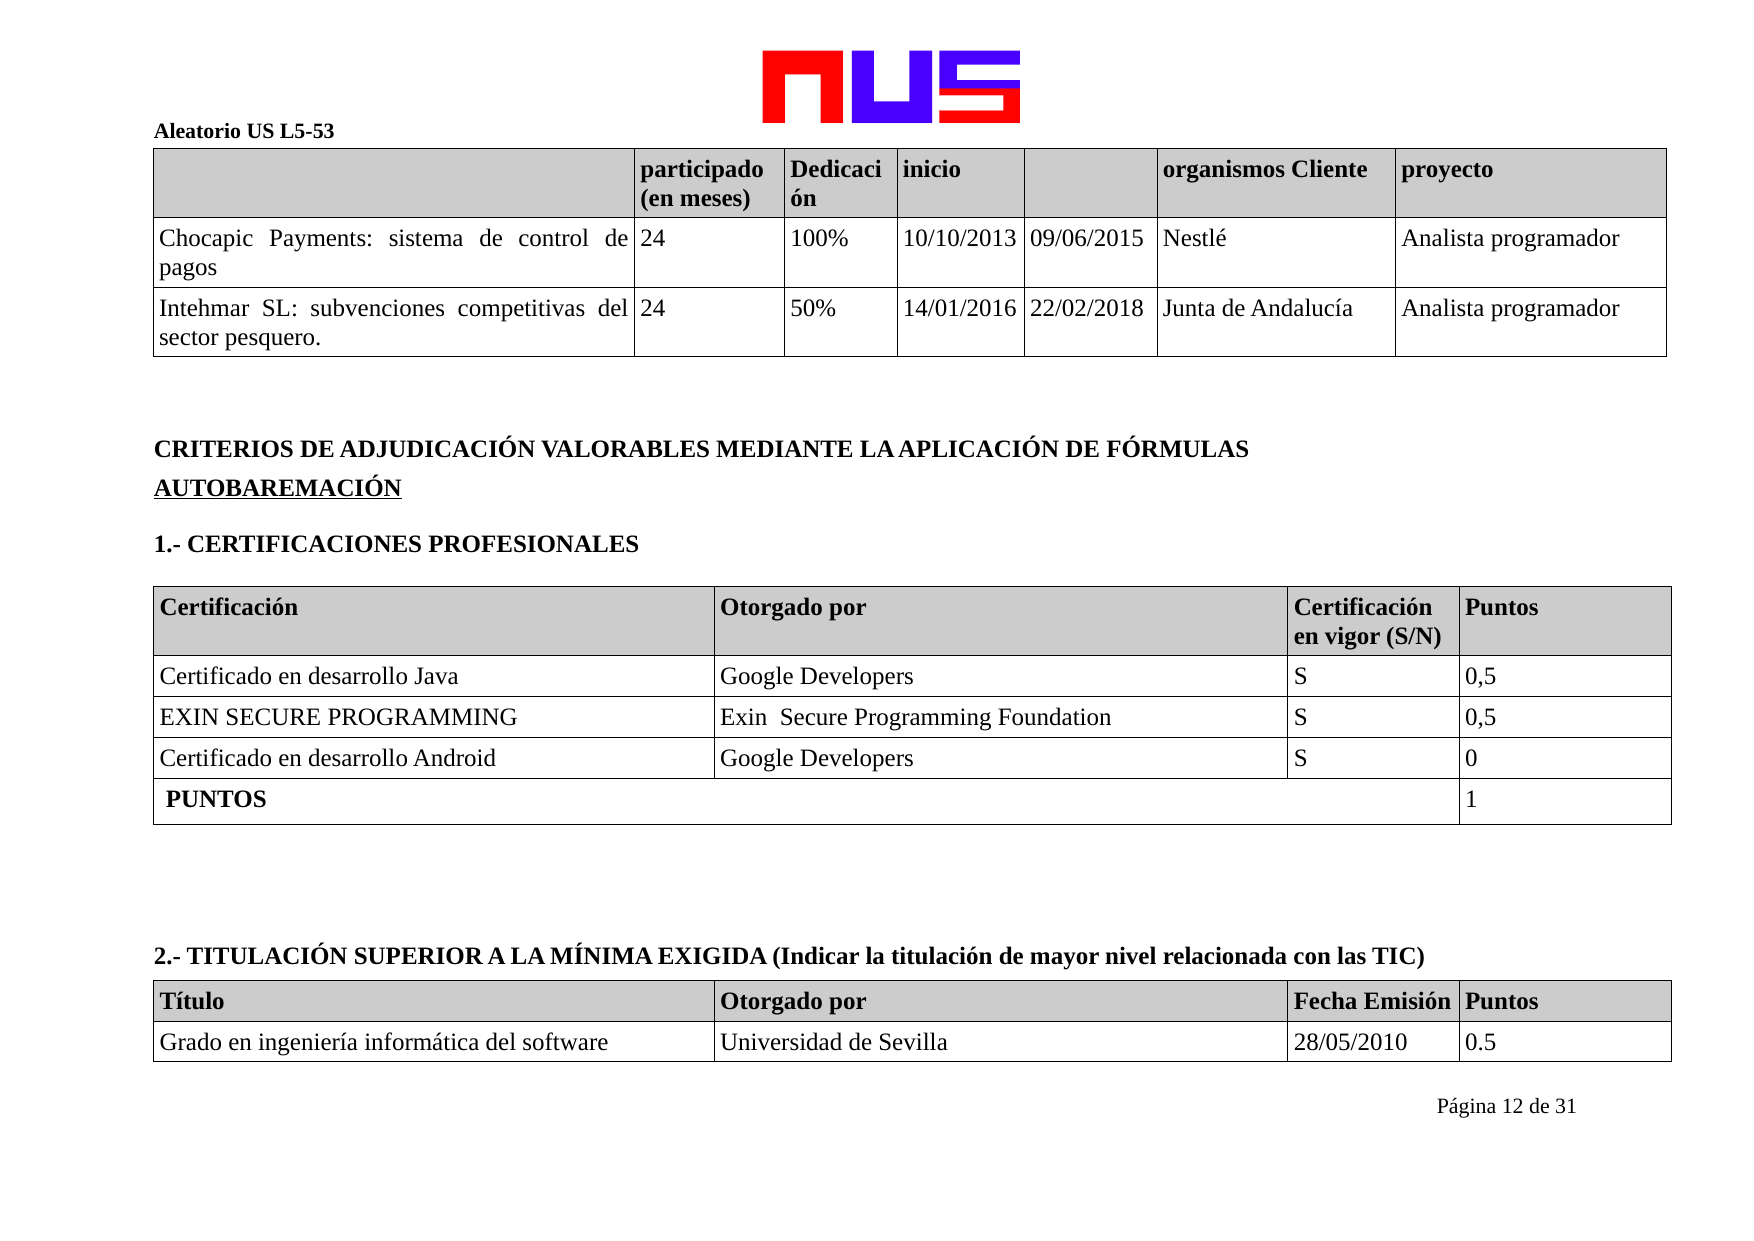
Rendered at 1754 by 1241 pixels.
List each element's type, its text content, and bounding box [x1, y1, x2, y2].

table_cell 28/05/2010 [1288, 1022, 1459, 1061]
table_cell Exin Secure Programming Foundation [715, 697, 1287, 737]
table_cell S [1288, 738, 1459, 777]
text 2.- TITULACIÓN SUPERIOR A LA MÍNIMA EXIGIDA (Indicar la titulación de mayor nivel relacionada con las TIC) [153, 941, 1577, 970]
table_cell 100% [785, 218, 897, 287]
table_cell 24 [635, 288, 784, 356]
table_cell 24 [635, 218, 784, 287]
table_header organismos Cliente [1158, 149, 1395, 217]
table_cell Analista programador [1396, 218, 1666, 287]
table_cell Google Developers [715, 656, 1287, 696]
table_header participado (en meses) [635, 149, 784, 217]
table_cell Grado en ingeniería informática del software [154, 1022, 714, 1061]
table_cell Google Developers [715, 738, 1287, 777]
table_cell Certificado en desarrollo Android [154, 738, 714, 777]
table_header Otorgado por [715, 981, 1287, 1021]
table_header Certificación [154, 587, 714, 655]
table_cell Chocapic Payments: sistema de control de pagos [154, 218, 634, 287]
table_header [154, 149, 634, 217]
table_header Puntos [1460, 981, 1671, 1021]
table_header inicio [898, 149, 1024, 217]
table_cell Junta de Andalucía [1158, 288, 1395, 356]
table_cell 50% [785, 288, 897, 356]
table_cell Analista programador [1396, 288, 1666, 356]
table_header proyecto [1396, 149, 1666, 217]
text AUTOBAREMACIÓN [153, 473, 1577, 502]
table_cell Universidad de Sevilla [715, 1022, 1287, 1061]
table_header [1025, 149, 1157, 217]
table_cell PUNTOS [154, 779, 1459, 824]
table_cell Intehmar SL: subvenciones competitivas del sector pesquero. [154, 288, 634, 356]
table_header Puntos [1460, 587, 1671, 655]
table_cell 09/06/2015 [1025, 218, 1157, 287]
table_cell 10/10/2013 [898, 218, 1024, 287]
text 1.- CERTIFICACIONES PROFESIONALES [153, 529, 1577, 558]
table_cell 0,5 [1460, 656, 1671, 696]
table_cell Certificado en desarrollo Java [154, 656, 714, 696]
table_cell 14/01/2016 [898, 288, 1024, 356]
table_header Fecha Emisión [1288, 981, 1459, 1021]
table_cell 0,5 [1460, 697, 1671, 737]
text CRITERIOS DE ADJUDICACIÓN VALORABLES MEDIANTE LA APLICACIÓN DE FÓRMULAS [153, 434, 1577, 463]
table_header Título [154, 981, 714, 1021]
table_cell 1 [1460, 779, 1671, 824]
table_cell S [1288, 697, 1459, 737]
table_cell 0.5 [1460, 1022, 1671, 1061]
table_cell 22/02/2018 [1025, 288, 1157, 356]
table_cell Nestlé [1158, 218, 1395, 287]
table_cell 0 [1460, 738, 1671, 777]
table_header Dedicación [785, 149, 897, 217]
table_cell S [1288, 656, 1459, 696]
table_header Certificación en vigor (S/N) [1288, 587, 1459, 655]
table_cell EXIN SECURE PROGRAMMING [154, 697, 714, 737]
table_header Otorgado por [715, 587, 1287, 655]
